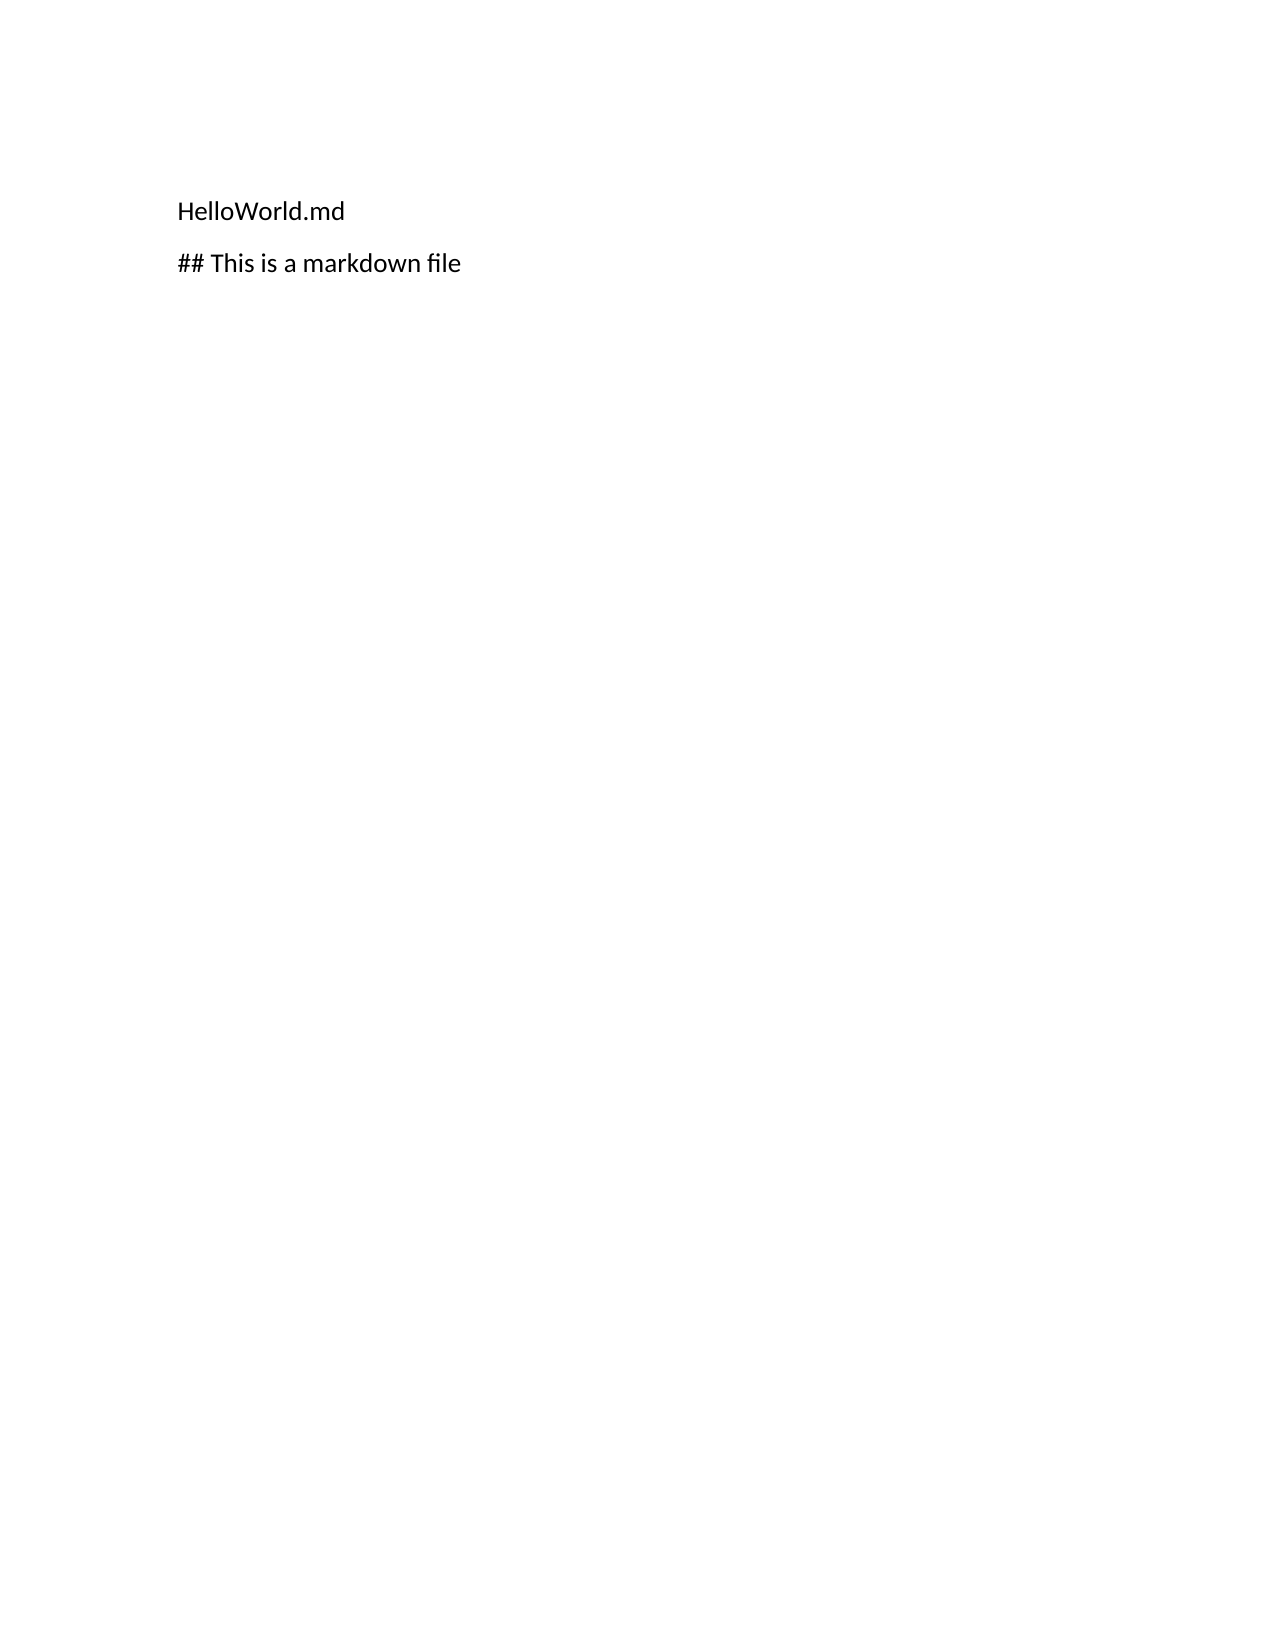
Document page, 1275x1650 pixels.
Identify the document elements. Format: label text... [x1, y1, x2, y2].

text ## This is a markdown file [177, 246, 1098, 279]
text HelloWorld.md [177, 194, 1098, 227]
